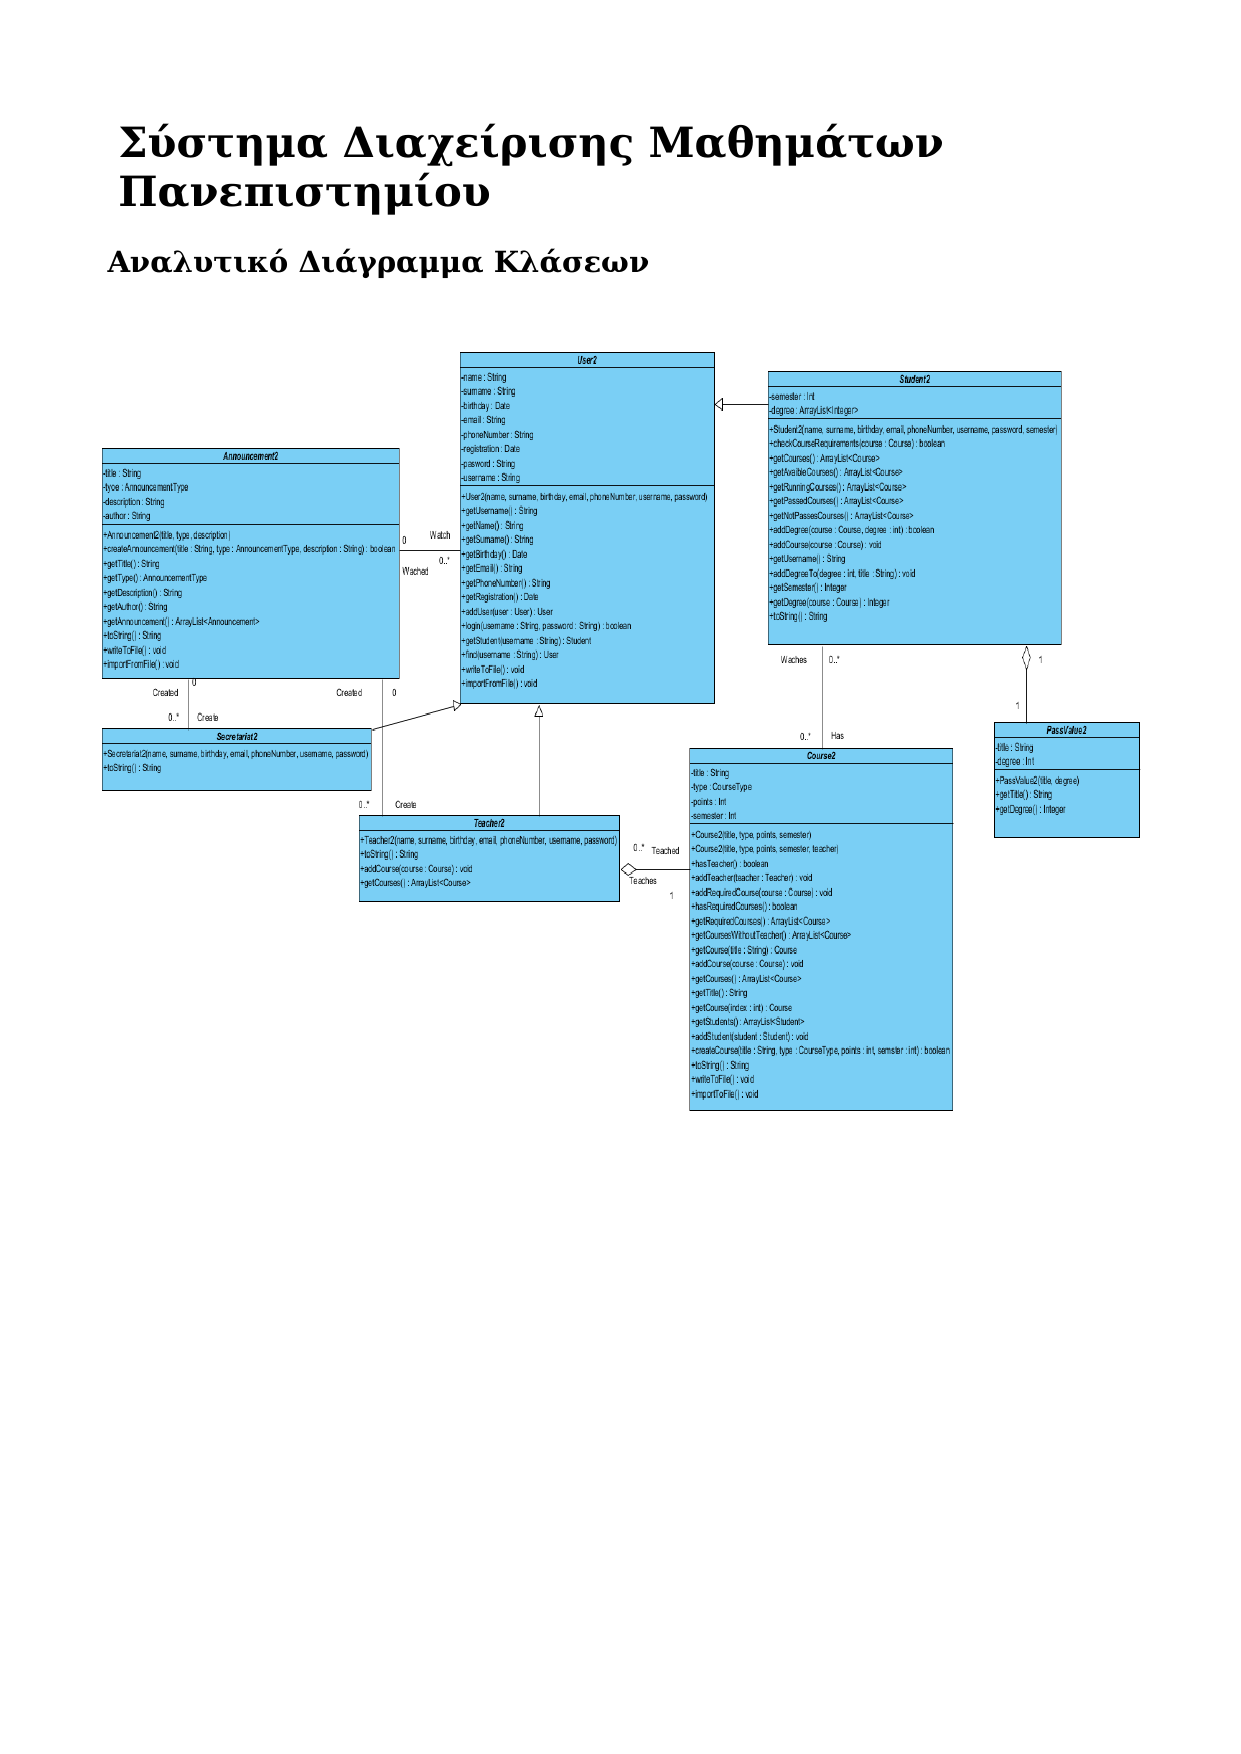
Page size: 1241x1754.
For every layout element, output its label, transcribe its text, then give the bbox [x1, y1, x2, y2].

text Σύστημα Διαχείρισης Μαθημάτων Πανεπιστημίου [118, 118, 1122, 216]
picture [92, 348, 1148, 1129]
text Αναλυτικό Διάγραμμα Κλάσεων [107, 245, 1162, 279]
